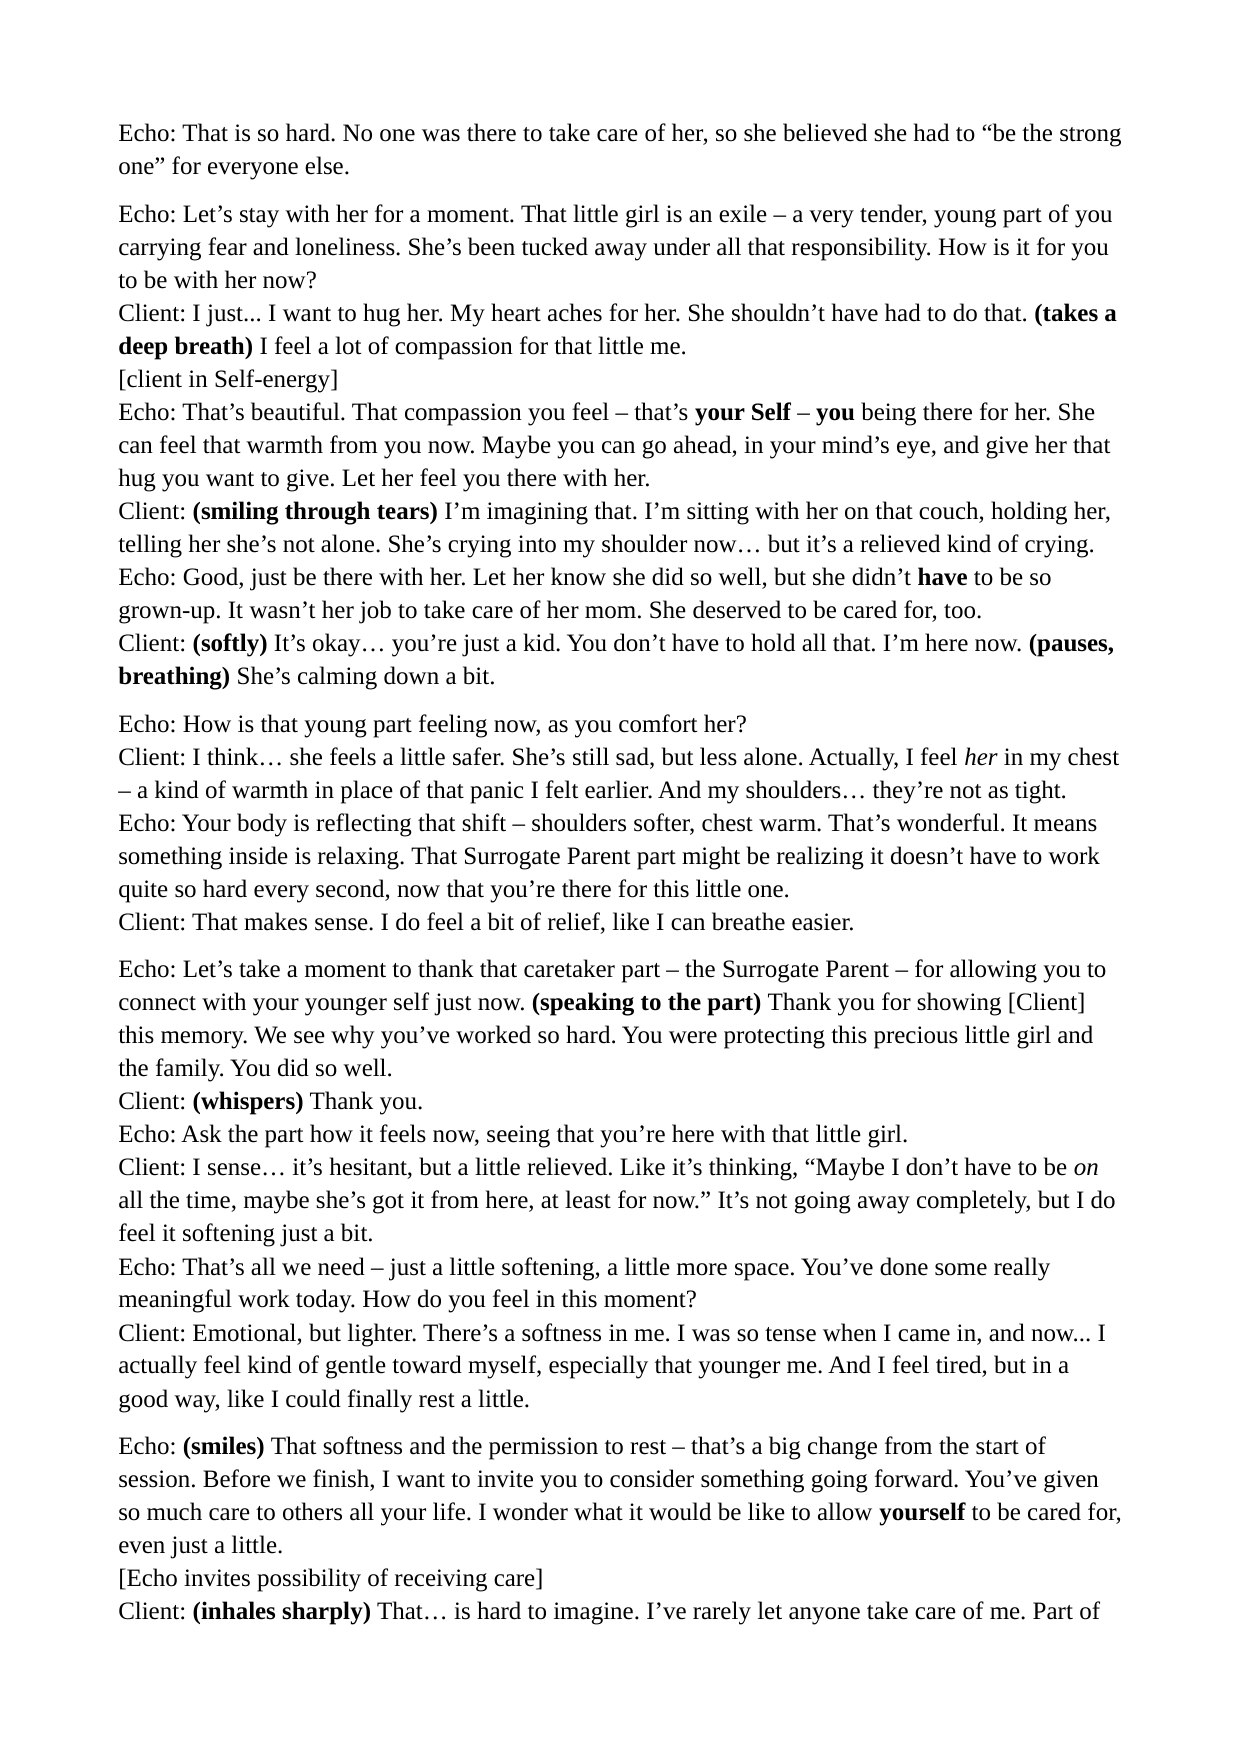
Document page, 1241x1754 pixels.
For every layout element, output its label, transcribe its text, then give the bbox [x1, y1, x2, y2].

text Echo: That is so hard. No one was there to take care of her, so she believed she had to “be the strong one” for everyone else. [118, 118, 1122, 180]
text Echo: (smiles) That softness and the permission to rest – that’s a big change from the start of session. Before we finish, I want to invite you to consider something going forward. You’ve given so much care to others all your life. I wonder what it would be like to allow yourself to be cared for, even just a little. [Echo invites possibility of receiving care] Client: (inhales sharply) That… is hard to imagine. I’ve rarely let anyone take care of me. Part of [118, 1431, 1122, 1625]
text Echo: Let’s take a moment to thank that caretaker part – the Surrogate Parent – for allowing you to connect with your younger self just now. (speaking to the part) Thank you for showing [Client] this memory. We see why you’ve worked so hard. You were protecting this precious little girl and the family. You did so well. Client: (whispers) Thank you. Echo: Ask the part how it feels now, seeing that you’re here with that little girl. Client: I sense… it’s hesitant, but a little relieved. Like it’s thinking, “Maybe I don’t have to be on all the time, maybe she’s got it from here, at least for now.” It’s not going away completely, but I do feel it softening just a bit. Echo: That’s all we need – just a little softening, a little more space. You’ve done some really meaningful work today. How do you feel in this moment? Client: Emotional, but lighter. There’s a softness in me. I was so tense when I came in, and now... I actually feel kind of gentle toward myself, especially that younger me. And I feel tired, but in a good way, like I could finally rest a little. [118, 954, 1122, 1412]
text Echo: How is that young part feeling now, as you comfort her? Client: I think… she feels a little safer. She’s still sad, but less alone. Actually, I feel her in my chest – a kind of warmth in place of that panic I felt earlier. And my shoulders… they’re not as tight. Echo: Your body is reflecting that shift – shoulders softer, chest warm. That’s wonderful. It means something inside is relaxing. That Surrogate Parent part might be realizing it doesn’t have to work quite so hard every second, now that you’re there for this little one. Client: That makes sense. I do feel a bit of relief, like I can breathe easier. [118, 709, 1122, 936]
text Echo: Let’s stay with her for a moment. That little girl is an exile – a very tender, young part of you carrying fear and loneliness. She’s been tucked away under all that responsibility. How is it for you to be with her now? Client: I just... I want to hug her. My heart aches for her. She shouldn’t have had to do that. (takes a deep breath) I feel a lot of compassion for that little me. [client in Self-energy] Echo: That’s beautiful. That compassion you feel – that’s your Self – you being there for her. She can feel that warmth from you now. Maybe you can go ahead, in your mind’s eye, and give her that hug you want to give. Let her feel you there with her. Client: (smiling through tears) I’m imagining that. I’m sitting with her on that couch, holding her, telling her she’s not alone. She’s crying into my shoulder now… but it’s a relieved kind of crying. Echo: Good, just be there with her. Let her know she did so well, but she didn’t have to be so grown-up. It wasn’t her job to take care of her mom. She deserved to be cared for, too. Client: (softly) It’s okay… you’re just a kid. You don’t have to hold all that. I’m here now. (pauses, breathing) She’s calming down a bit. [118, 199, 1122, 690]
